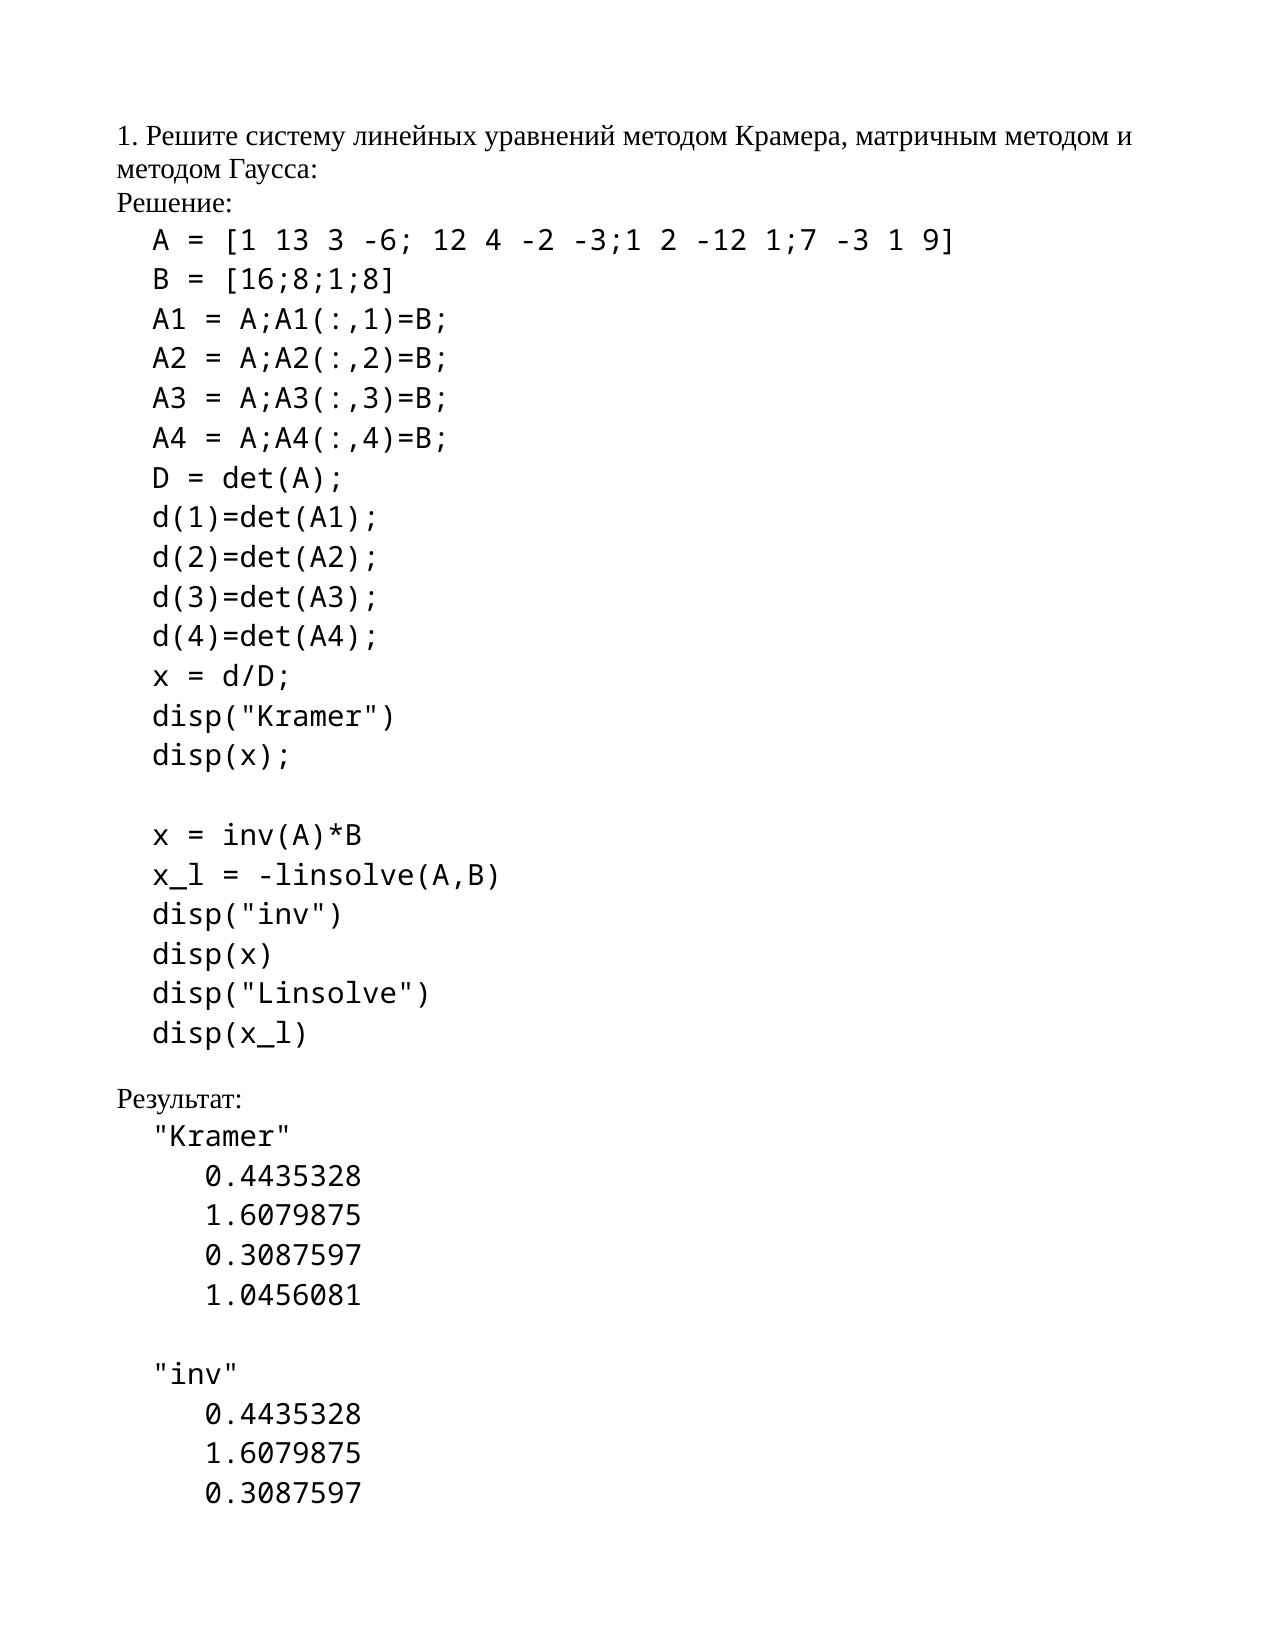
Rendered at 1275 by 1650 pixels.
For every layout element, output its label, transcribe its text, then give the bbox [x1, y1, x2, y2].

text 0.4435328 [152, 1155, 1156, 1194]
text 0.3087597 [152, 1234, 1156, 1274]
text A = [1 13 3 -6; 12 4 -2 -3;1 2 -12 1;7 -3 1 9] [152, 219, 1156, 258]
text B = [16;8;1;8] [152, 258, 1156, 298]
text 1.6079875 [152, 1433, 1156, 1472]
text x = inv(A)*B [152, 814, 1156, 854]
text disp("inv") [152, 893, 1156, 933]
text disp("Linsolve") [152, 973, 1156, 1012]
text A1 = A;A1(:,1)=B; [152, 298, 1156, 338]
text disp(x); [152, 735, 1156, 774]
text d(4)=det(A4); [152, 616, 1156, 655]
text d(2)=det(A2); [152, 536, 1156, 576]
text Решение: [116, 185, 1156, 219]
text A4 = A;A4(:,4)=B; [152, 417, 1156, 457]
text A2 = A;A2(:,2)=B; [152, 338, 1156, 377]
text 1. Решите систему линейных уравнений методом Крамера, матричным методом и методом Гаусса: [116, 118, 1156, 185]
text "Kramer" [152, 1115, 1156, 1155]
text D = det(A); [152, 457, 1156, 497]
text disp(x_l) [152, 1012, 1156, 1052]
text d(1)=det(A1); [152, 497, 1156, 536]
text A3 = A;A3(:,3)=B; [152, 377, 1156, 417]
text disp("Kramer") [152, 695, 1156, 735]
text d(3)=det(A3); [152, 576, 1156, 616]
text 1.6079875 [152, 1194, 1156, 1234]
text 0.4435328 [152, 1393, 1156, 1433]
text x_l = -linsolve(A,B) [152, 854, 1156, 893]
text x = d/D; [152, 655, 1156, 695]
text Результат: [116, 1082, 1156, 1115]
text 0.3087597 [152, 1472, 1156, 1512]
text disp(x) [152, 933, 1156, 973]
text "inv" [152, 1353, 1156, 1393]
text 1.0456081 [152, 1274, 1156, 1314]
